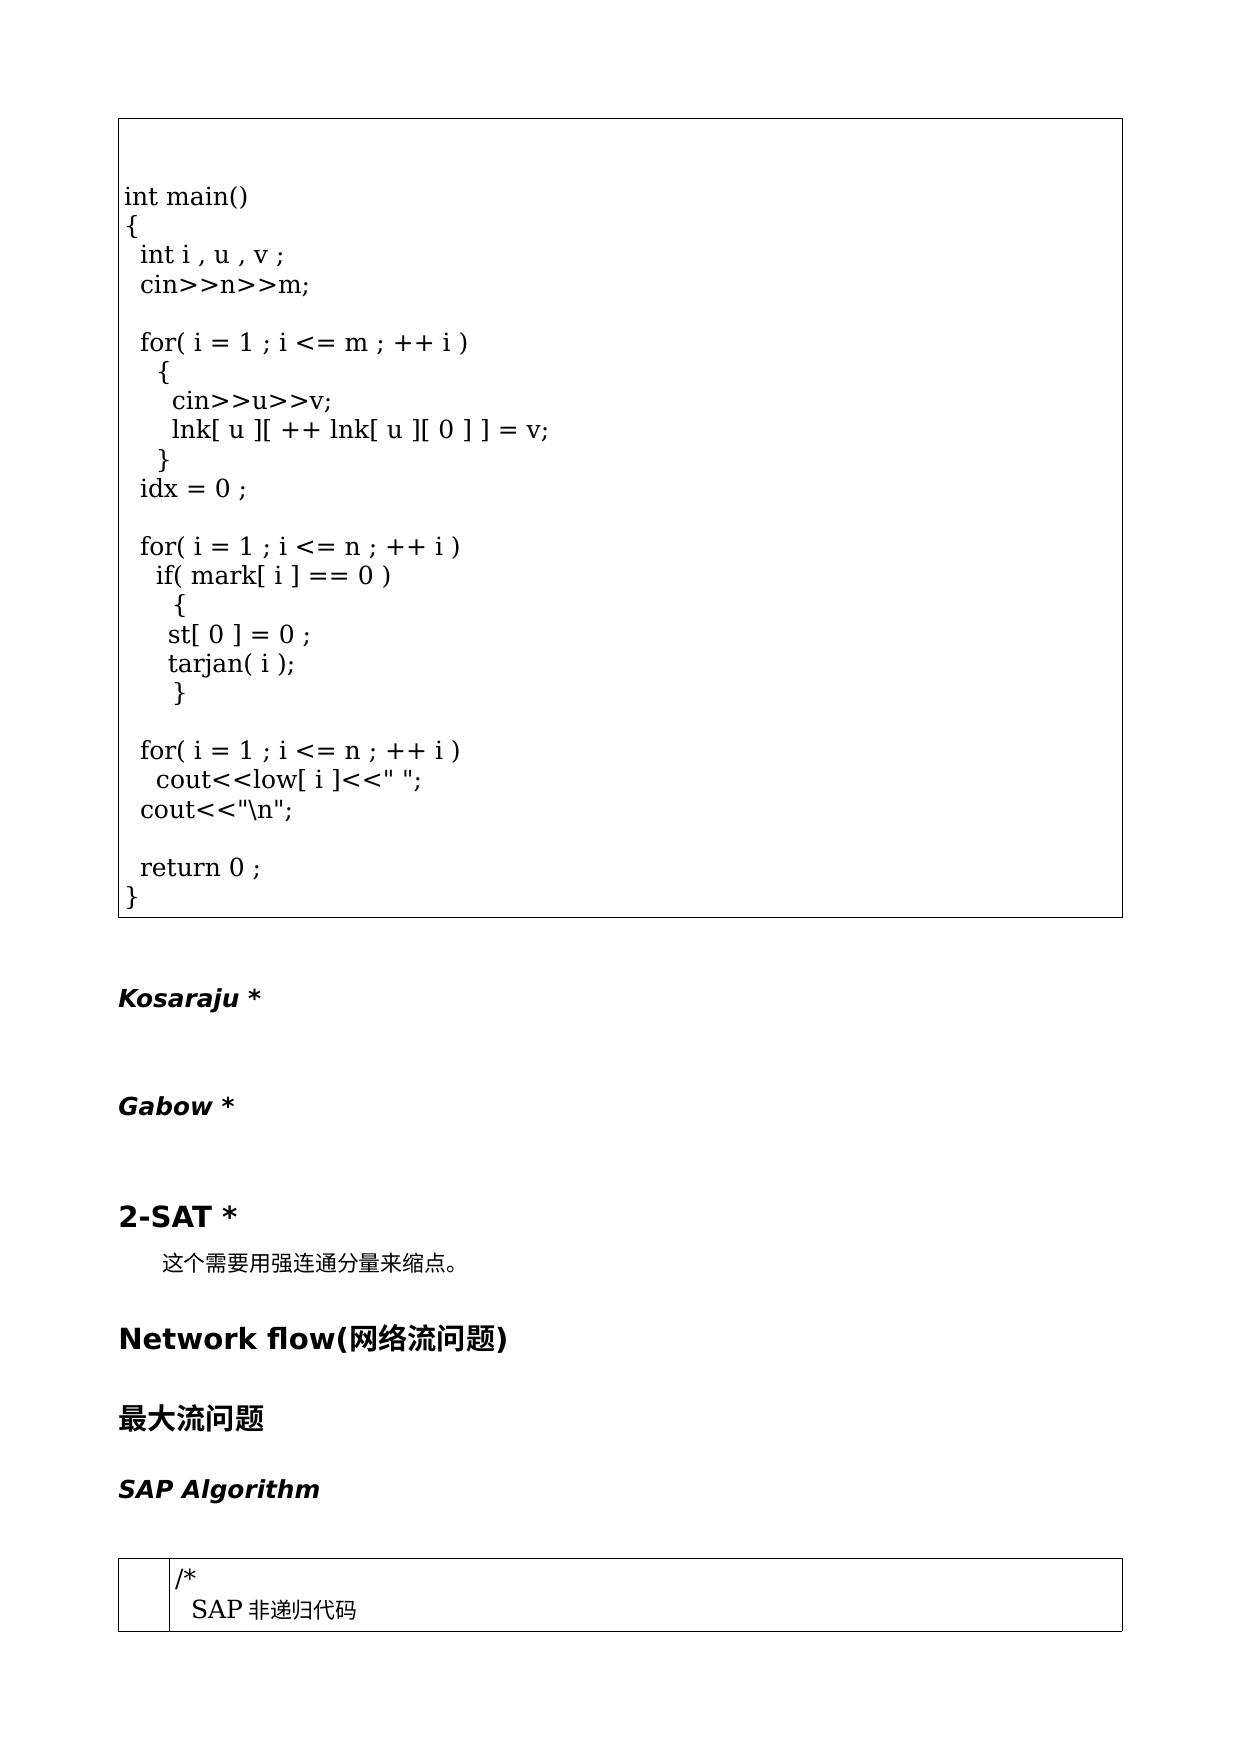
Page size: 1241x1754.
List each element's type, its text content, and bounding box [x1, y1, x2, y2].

text 这个需要用强连通分量来缩点。 [118, 1246, 1122, 1278]
subtitle Kosaraju * [118, 984, 1122, 1013]
subtitle SAP Algorithm [118, 1475, 1122, 1504]
subtitle Gabow * [118, 1092, 1122, 1121]
table_header [119, 1559, 169, 1631]
subtitle 2-SAT * [118, 1200, 1122, 1234]
table_header int main() { int i , u , v ; cin>>n>>m; for( i = 1 ; i <= m ; ++ i ) { cin>>u>>v; lnk[ u ][ ++ lnk[ u ][ 0 ] ] = v; } idx = 0 ; for( i = 1 ; i <= n ; ++ i ) if( mark[ i ] == 0 ) { st[ 0 ] = 0 ; tarjan( i ); } for( i = 1 ; i <= n ; ++ i ) cout<<low[ i ]<<" "; cout<<"\n"; return 0 ; } [119, 119, 1122, 917]
table_header /* SAP非递归代码 [170, 1559, 1122, 1631]
subtitle Network flow(网络流问题) [118, 1316, 1122, 1358]
subtitle 最大流问题 [118, 1395, 1122, 1438]
